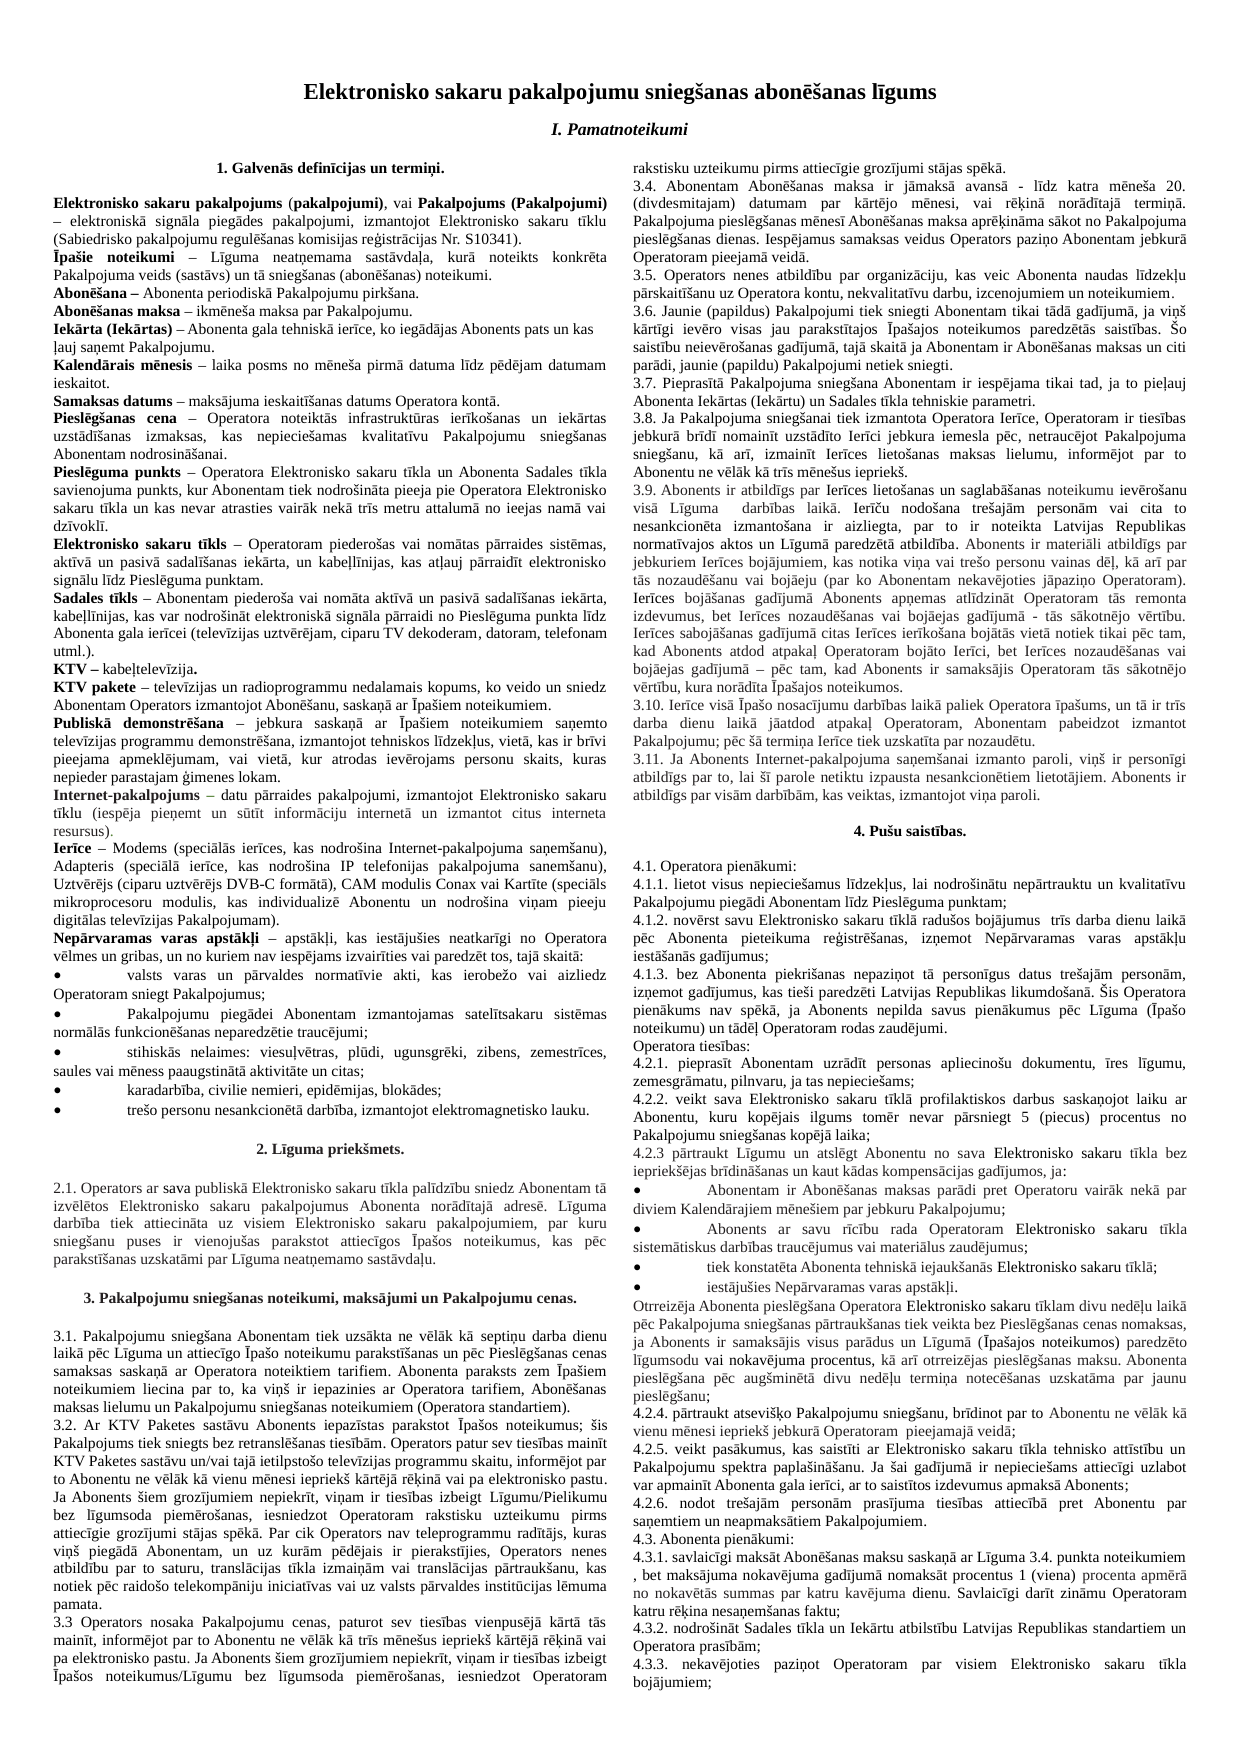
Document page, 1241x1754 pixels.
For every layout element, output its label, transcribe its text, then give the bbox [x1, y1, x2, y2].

list iestājušies Nepārvaramas varas apstākļi. [633, 1276, 1187, 1297]
text 4.2.3 pārtraukt Līgumu un atslēgt Abonentu no sava Elektronisko sakaru tīkla bez iepriekšējas brīdināšanas un kaut kādas kompensācijas gadījumos, ja: [633, 1144, 1187, 1180]
text Pieslēguma punkts – Operatora Elektronisko sakaru tīkla un Abonenta Sadales tīkla savienojuma punkts, kur Abonentam tiek nodrošināta pieeja pie Operatora Elektronisko sakaru tīkla un kas nevar atrasties vairāk nekā trīs metru attalumā no ieejas namā vai dzīvoklī. [53, 463, 607, 535]
list 2.1. Operators ar sava publiskā Elektronisko sakaru tīkla palīdzību sniedz Abonentam tā izvēlētos Elektronisko sakaru pakalpojumus Abonenta norādītajā adresē. Līguma darbība tiek attiecināta uz visiem Elektronisko sakaru pakalpojumiem, par kuru sniegšanu puses ir vienojušas parakstot attiecīgos Īpašos noteikumus, kas pēc parakstīšanas uzskatāmi par Līguma neatņemamo sastāvdaļu. [53, 1178, 607, 1268]
text KTV pakete – televīzijas un radioprogrammu nedalamais kopums, ko veido un sniedz Abonentam Operators izmantojot Abonēšanu, saskaņā ar Īpašiem noteikumiem. [53, 678, 607, 714]
text 4.2.1. pieprasīt Abonentam uzrādīt personas apliecinošu dokumentu, īres līgumu, zemesgrāmatu, pilnvaru, ja tas nepieciešams; [633, 1054, 1187, 1090]
text Kalendārais mēnesis – laika posms no mēneša pirmā datuma līdz pēdējam datumam ieskaitot. [53, 356, 607, 391]
text 3.9. Abonents ir atbildīgs par Ierīces lietošanas un saglabāšanas noteikumu ievērošanu visā Līguma darbības laikā. Ierīču nodošana trešajām personām vai cita to nesankcionēta izmantošana ir aizliegta, par to ir noteikta Latvijas Republikas normatīvajos aktos un Līgumā paredzētā atbildība. Abonents ir materiāli atbildīgs par jebkuriem Ierīces bojājumiem, kas notika viņa vai trešo personu vainas dēļ, kā arī par tās nozaudēšanu vai bojāeju (par ko Abonentam nekavējoties jāpaziņo Operatoram). Ierīces bojāšanas gadījumā Abonents apņemas atlīdzināt Operatoram tās remonta izdevumus, bet Ierīces nozaudēšanas vai bojāejas gadījumā - tās sākotnējo vērtību. Ierīces sabojāšanas gadījumā citas Ierīces ierīkošana bojātās vietā notiek tikai pēc tam, kad Abonents atdod atpakaļ Operatoram bojāto Ierīci, bet Ierīces nozaudēšanas vai bojāejas gadījumā – pēc tam, kad Abonents ir samaksājis Operatoram tās sākotnējo vērtību, kura norādīta Īpašajos noteikumos. [633, 481, 1187, 696]
text 4.2.6. nodot trešajām personām prasījuma tiesības attiecībā pret Abonentu par saņemtiem un neapmaksātiem Pakalpojumiem. [633, 1494, 1187, 1530]
text Samaksas datums – maksājuma ieskaitīšanas datums Operatora kontā. [53, 391, 607, 409]
list trešo personu nesankcionētā darbība, izmantojot elektromagnetisko lauku. [53, 1100, 607, 1120]
list Abonentam ir Abonēšanas maksas parādi pret Operatoru vairāk nekā par diviem Kalendārajiem mēnešiem par jebkuru Pakalpojumu; [633, 1180, 1187, 1218]
text 2. Līguma priekšmets. [53, 1139, 607, 1157]
text Abonēšanas maksa – ikmēneša maksa par Pakalpojumu. [53, 302, 607, 320]
text I. Pamatnoteikumi [53, 119, 1187, 139]
text 4.1.1. lietot visus nepieciešamus līdzekļus, lai nodrošinātu nepārtrauktu un kvalitatīvu Pakalpojumu piegādi Abonentam līdz Pieslēguma punktam; [633, 875, 1187, 911]
text 4.2.2. veikt sava Elektronisko sakaru tīklā profilaktiskos darbus saskaņojot laiku ar Abonentu, kuru kopējais ilgums tomēr nevar pārsniegt 5 (piecus) procentus no Pakalpojumu sniegšanas kopējā laika; [633, 1090, 1187, 1144]
text 4. Pušu saistības. [633, 821, 1187, 839]
text Elektronisko sakaru pakalpojums (pakalpojumi), vai Pakalpojums (Pakalpojumi) – elektroniskā signāla piegādes pakalpojumi, izmantojot Elektronisko sakaru tīklu (Sabiedrisko pakalpojumu regulēšanas komisijas reģistrācijas Nr. S10341). [53, 194, 607, 248]
text 4.3.1. savlaicīgi maksāt Abonēšanas maksu saskaņā ar Līguma 3.4. punkta noteikumiem , bet maksājuma nokavējuma gadījumā nomaksāt procentus 1 (viena) procenta apmērā no nokavētās summas par katru kavējuma dienu. Savlaicīgi darīt zināmu Operatoram katru rēķina nesaņemšanas faktu; [633, 1548, 1187, 1619]
list tiek konstatēta Abonenta tehniskā iejaukšanās Elektronisko sakaru tīklā; [633, 1256, 1187, 1276]
text 4.1.2. novērst savu Elektronisko sakaru tīklā radušos bojājumus trīs darba dienu laikā pēc Abonenta pieteikuma reģistrēšanas, izņemot Nepārvaramas varas apstākļu iestāšanās gadījumus; [633, 911, 1187, 965]
list karadarbība, civilie nemieri, epidēmijas, blokādes; [53, 1079, 607, 1100]
text Elektronisko sakaru tīkls – Operatoram piederošas vai nomātas pārraides sistēmas, aktīvā un pasivā sadalīšanas iekārta, un kabeļlīnijas, kas atļauj pārraidīt elektronisko signālu līdz Pieslēguma punktam. [53, 535, 607, 588]
text Internet-pakalpojums – datu pārraides pakalpojumi, izmantojot Elektronisko sakaru tīklu (iespēja pieņemt un sūtīt informāciju internetā un izmantot citus interneta resursus). [53, 786, 607, 839]
text 3.11. Ja Abonents Internet-pakalpojuma saņemšanai izmanto paroli, viņš ir personīgi atbildīgs par to, lai šī parole netiktu izpausta nesankcionētiem lietotājiem. Abonents ir atbildīgs par visām darbībām, kas veiktas, izmantojot viņa paroli. [633, 750, 1187, 803]
text 3.7. Pieprasītā Pakalpojuma sniegšana Abonentam ir iespējama tikai tad, ja to pieļauj Abonenta Iekārtas (Iekārtu) un Sadales tīkla tehniskie parametri. [633, 373, 1187, 409]
text Ierīce – Modems (speciālās ierīces, kas nodrošina Internet-pakalpojuma saņemšanu), Adapteris (speciālā ierīce, kas nodrošina IP telefonijas pakalpojuma sanemšanu), Uztvērējs (ciparu uztvērējs DVB-C formātā), CAM modulis Conax vai Kartīte (speciāls mikroprocesoru modulis, kas individualizē Abonentu un nodrošina viņam pieeju digitālas televīzijas Pakalpojumam). [53, 839, 607, 929]
text 4.1. Operatora pienākumi: [633, 857, 1187, 875]
text Elektronisko sakaru pakalpojumu sniegšanas abonēšanas līgums [53, 78, 1187, 104]
text 4.2.4. pārtraukt atsevišķo Pakalpojumu sniegšanu, brīdinot par to Abonentu ne vēlāk kā vienu mēnesi iepriekš jebkurā Operatoram pieejamajā veidā; [633, 1404, 1187, 1440]
text 4.1.3. bez Abonenta piekrišanas nepaziņot tā personīgus datus trešajām personām, izņemot gadījumus, kas tieši paredzēti Latvijas Republikas likumdošanā. Šis Operatora pienākums nav spēkā, ja Abonents nepilda savus pienākumus pēc Līguma (Īpašo noteikumu) un tādēļ Operatoram rodas zaudējumi. [633, 965, 1187, 1036]
text 4.3. Abonenta pienākumi: [633, 1530, 1187, 1548]
text 4.2.5. veikt pasākumus, kas saistīti ar Elektronisko sakaru tīkla tehnisko attīstību un Pakalpojumu spektra paplašināšanu. Ja šai gadījumā ir nepieciešams attiecīgi uzlabot var apmainīt Abonenta gala ierīci, ar to saistītos izdevumus apmaksā Abonents; [633, 1440, 1187, 1494]
list 3. Pakalpojumu sniegšanas noteikumi, maksājumi un Pakalpojumu cenas. [53, 1289, 607, 1307]
text 3.1. Pakalpojumu sniegšana Abonentam tiek uzsākta ne vēlāk kā septiņu darba dienu laikā pēc Līguma un attiecīgo Īpašo noteikumu parakstīšanas un pēc Pieslēgšanas cenas samaksas saskaņā ar Operatora noteiktiem tarifiem. Abonenta paraksts zem Īpašiem noteikumiem liecina par to, ka viņš ir iepazinies ar Operatora tarifiem, Abonēšanas maksas lielumu un Pakalpojumu sniegšanas noteikumiem (Operatora standartiem). [53, 1326, 607, 1416]
text 3.4. Abonentam Abonēšanas maksa ir jāmaksā avansā - līdz katra mēneša 20. (divdesmitajam) datumam par kārtējo mēnesi, vai rēķinā norādītajā termiņā. Pakalpojuma pieslēgšanas mēnesī Abonēšanas maksa aprēķināma sākot no Pakalpojuma pieslēgšanas dienas. Iespējamus samaksas veidus Operators paziņo Abonentam jebkurā Operatoram pieejamā veidā. [633, 176, 1187, 266]
text 3.5. Operators nenes atbildību par organizāciju, kas veic Abonenta naudas līdzekļu pārskaitīšanu uz Operatora kontu, nekvalitatīvu darbu, izcenojumiem un noteikumiem. [633, 266, 1187, 302]
text 1. Galvenās definīcijas un termiņi. [53, 158, 607, 176]
text Nepārvaramas varas apstākļi – apstākļi, kas iestājušies neatkarīgi no Operatora vēlmes un gribas, un no kuriem nav iespējams izvairīties vai paredzēt tos, tajā skaitā: [53, 929, 607, 965]
text Operatora tiesības: [633, 1036, 1187, 1054]
text Pieslēgšanas cena – Operatora noteiktās infrastruktūras ierīkošanas un iekārtas uzstādīšanas izmaksas, kas nepieciešamas kvalitatīvu Pakalpojumu sniegšanas Abonentam nodrosināšanai. [53, 409, 607, 463]
text 4.3.2. nodrošināt Sadales tīkla un Iekārtu atbilstību Latvijas Republikas standartiem un Operatora prasībām; [633, 1619, 1187, 1655]
text 4.3.3. nekavējoties paziņot Operatoram par visiem Elektronisko sakaru tīkla bojājumiem; [633, 1655, 1187, 1691]
list Abonents ar savu rīcību rada Operatoram Elektronisko sakaru tīkla sistemātiskus darbības traucējumus vai materiālus zaudējumus; [633, 1218, 1187, 1256]
text KTV – kabeļtelevīzija. [53, 660, 607, 678]
text Sadales tīkls – Abonentam piederoša vai nomāta aktīvā un pasivā sadalīšanas iekārta, kabeļlīnijas, kas var nodrošināt elektroniskā signāla pārraidi no Pieslēguma punkta līdz Abonenta gala ierīcei (televīzijas uztvērējam, ciparu TV dekoderam, datoram, telefonam utml.). [53, 588, 607, 660]
text Abonēšana – Abonenta periodiskā Pakalpojumu pirkšana. [53, 284, 607, 302]
text Otrreizēja Abonenta pieslēgšana Operatora Elektronisko sakaru tīklam divu nedēļu laikā pēc Pakalpojuma sniegšanas pārtraukšanas tiek veikta bez Pieslēgšanas cenas nomaksas, ja Abonents ir samaksājis visus parādus un Līgumā (Īpašajos noteikumos) paredzēto līgumsodu vai nokavējuma procentus, kā arī otrreizējas pieslēgšanas maksu. Abonenta pieslēgšana pēc augšminētā divu nedēļu termiņa notecēšanas uzskatāma par jaunu pieslēgšanu; [633, 1297, 1187, 1404]
text 3.10. Ierīce visā Īpašo nosacījumu darbības laikā paliek Operatora īpašums, un tā ir trīs darba dienu laikā jāatdod atpakaļ Operatoram, Abonentam pabeidzot izmantot Pakalpojumu; pēc šā termiņa Ierīce tiek uzskatīta par nozaudētu. [633, 696, 1187, 750]
list stihiskās nelaimes: viesuļvētras, plūdi, ugunsgrēki, zibens, zemestrīces, saules vai mēness paaugstinātā aktivitāte un citas; [53, 1041, 607, 1079]
text 3.8. Ja Pakalpojuma sniegšanai tiek izmantota Operatora Ierīce, Operatoram ir tiesības jebkurā brīdī nomainīt uzstādīto Ierīci jebkura iemesla pēc, netraucējot Pakalpojuma sniegšanu, kā arī, izmainīt Ierīces lietošanas maksas lielumu, informējot par to Abonentu ne vēlāk kā trīs mēnešus iepriekš. [633, 409, 1187, 481]
text Īpašie noteikumi – Līguma neatņemama sastāvdaļa, kurā noteikts konkrēta Pakalpojuma veids (sastāvs) un tā sniegšanas (abonēšanas) noteikumi. [53, 248, 607, 284]
list valsts varas un pārvaldes normatīvie akti, kas ierobežo vai aizliedz Operatoram sniegt Pakalpojumus; [53, 965, 607, 1003]
text 3.6. Jaunie (papildus) Pakalpojumi tiek sniegti Abonentam tikai tādā gadījumā, ja viņš kārtīgi ievēro visas jau parakstītajos Īpašajos noteikumos paredzētās saistības. Šo saistību neievērošanas gadījumā, tajā skaitā ja Abonentam ir Abonēšanas maksas un citi parādi, jaunie (papildu) Pakalpojumi netiek sniegti. [633, 302, 1187, 373]
text 3.2. Ar KTV Paketes sastāvu Abonents iepazīstas parakstot Īpašos noteikumus; šis Pakalpojums tiek sniegts bez retranslēšanas tiesībām. Operators patur sev tiesības mainīt KTV Paketes sastāvu un/vai tajā ietilpstošo televīzijas programmu skaitu, informējot par to Abonentu ne vēlāk kā vienu mēnesi iepriekš kārtējā rēķinā vai pa elektronisko pastu. Ja Abonents šiem grozījumiem nepiekrīt, viņam ir tiesības izbeigt Līgumu/Pielikumu bez līgumsoda piemērošanas, iesniedzot Operatoram rakstisku uzteikumu pirms attiecīgie grozījumi stājas spēkā. Par cik Operators nav teleprogrammu radītājs, kuras viņš piegādā Abonentam, un uz kurām pēdējais ir pierakstījies, Operators nenes atbildību par to saturu, translācijas tīkla izmaiņām vai translācijas pārtraukšanu, kas notiek pēc raidošo telekompāniju iniciatīvas vai uz valsts pārvaldes institūcijas lēmuma pamata. [53, 1416, 607, 1613]
list Pakalpojumu piegādei Abonentam izmantojamas satelītsakaru sistēmas normālās funkcionēšanas neparedzētie traucējumi; [53, 1003, 607, 1041]
text 3.3 Operators nosaka Pakalpojumu cenas, paturot sev tiesības vienpusējā kārtā tās mainīt, informējot par to Abonentu ne vēlāk kā trīs mēnešus iepriekš kārtējā rēķinā vai pa elektronisko pastu. Ja Abonents šiem grozījumiem nepiekrīt, viņam ir tiesības izbeigt Īpašos noteikumus/Līgumu bez līgumsoda piemērošanas, iesniedzot Operatoram [53, 1613, 607, 1685]
text rakstisku uzteikumu pirms attiecīgie grozījumi stājas spēkā. [633, 158, 1187, 176]
text Iekārta (Iekārtas) – Abonenta gala tehniskā ierīce, ko iegādājas Abonents pats un kas ļauj saņemt Pakalpojumu. [53, 320, 607, 356]
text Publiskā demonstrēšana – jebkura saskaņā ar Īpašiem noteikumiem saņemto televīzijas programmu demonstrēšana, izmantojot tehniskos līdzekļus, vietā, kas ir brīvi pieejama apmeklējumam, vai vietā, kur atrodas ievērojams personu skaits, kuras nepieder parastajam ģimenes lokam. [53, 714, 607, 786]
